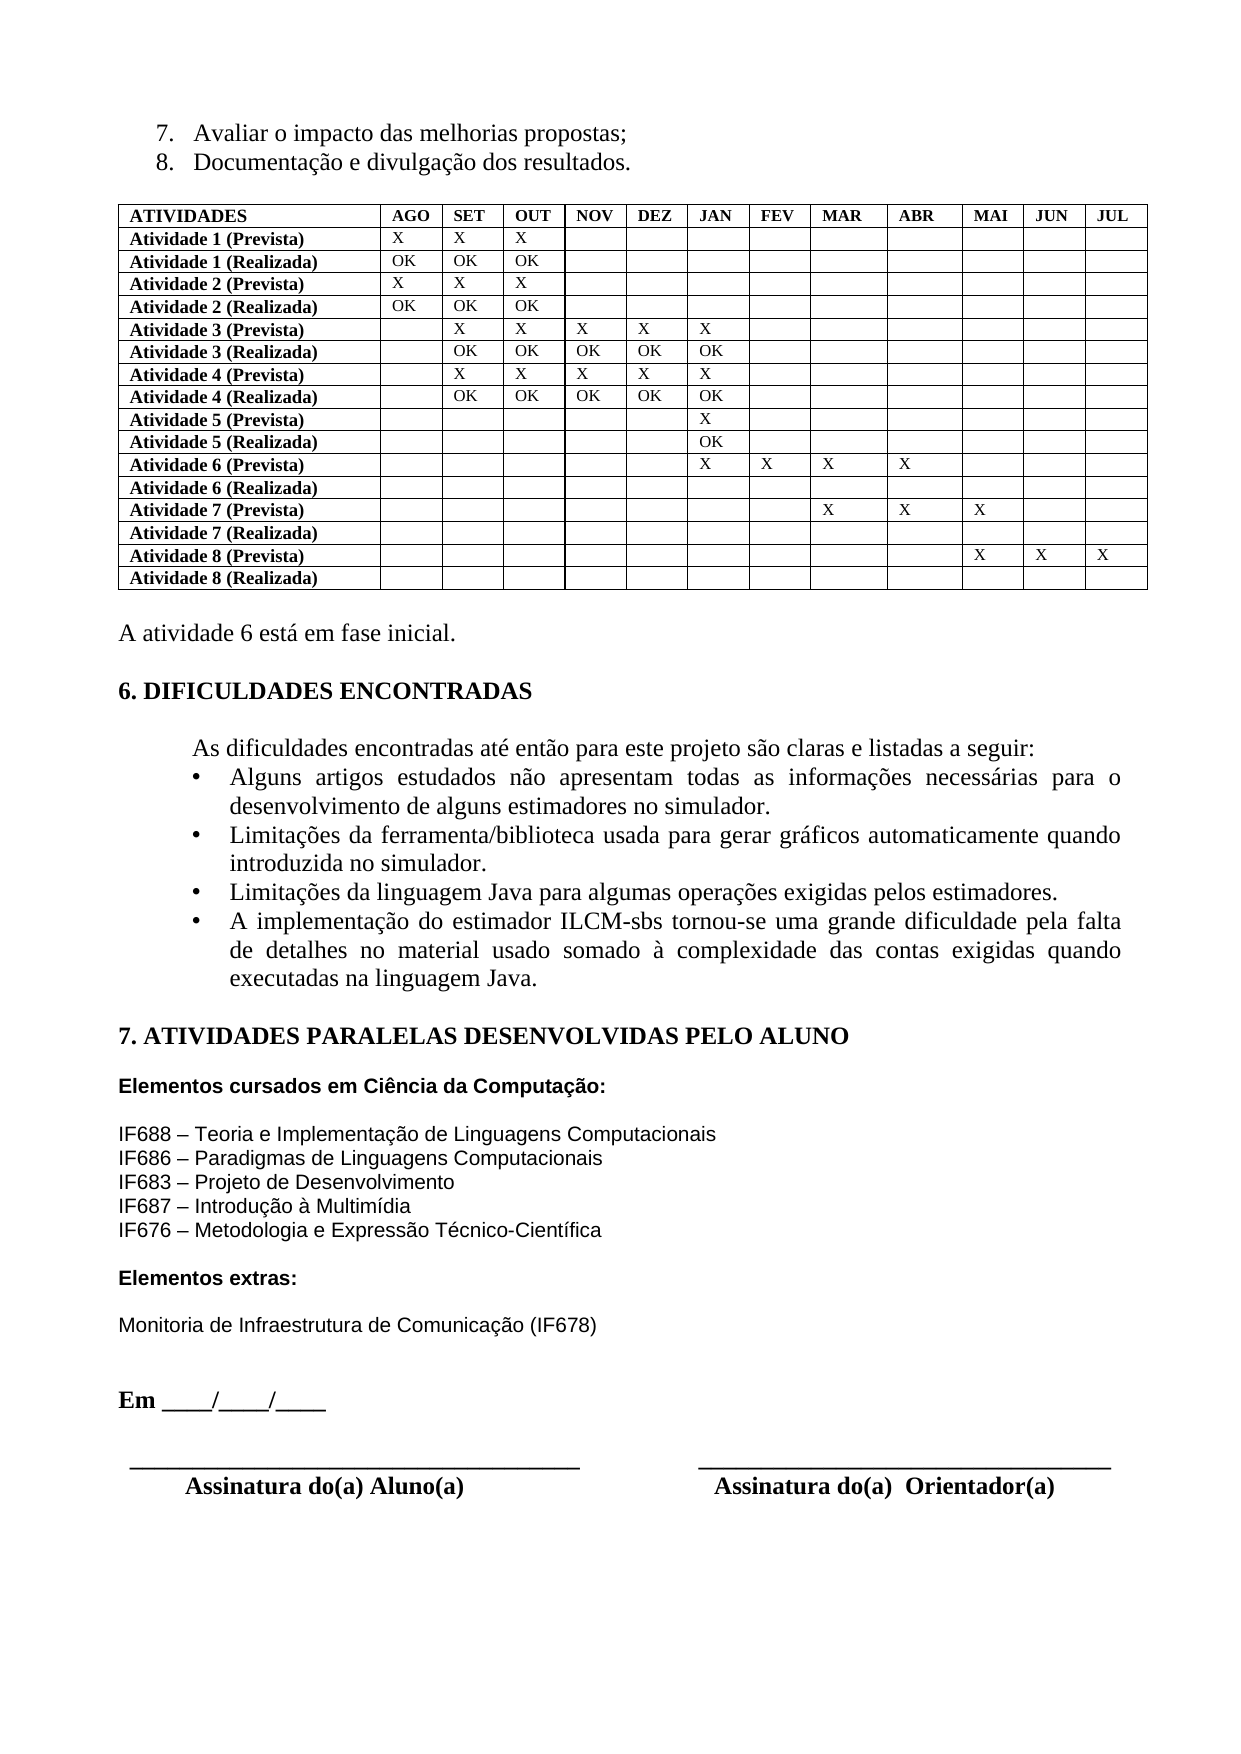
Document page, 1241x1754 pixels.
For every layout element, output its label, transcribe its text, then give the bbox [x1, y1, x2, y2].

table_header AGO [381, 205, 442, 227]
list Alguns artigos estudados não apresentam todas as informações necessárias para o desenvolvimento de alguns estimadores no simulador. [192, 762, 1122, 820]
table_cell [888, 228, 962, 249]
text Elementos cursados em Ciência da Computação: [118, 1074, 1122, 1098]
table_cell [1086, 273, 1147, 295]
table_cell [381, 522, 442, 543]
table_cell X [627, 364, 687, 385]
table_cell [811, 567, 887, 589]
table_cell [1024, 454, 1085, 476]
table_cell [750, 431, 810, 453]
table_cell X [688, 364, 749, 385]
table_cell [750, 477, 810, 498]
table_cell [811, 545, 887, 566]
table_cell X [688, 409, 749, 430]
table_cell [443, 522, 503, 543]
table_cell [688, 545, 749, 566]
table_cell [504, 477, 564, 498]
table_cell [963, 477, 1023, 498]
table_cell [688, 251, 749, 272]
table_cell [888, 319, 962, 340]
table_cell OK [443, 341, 503, 363]
table_cell [381, 454, 442, 476]
text IF688 – Teoria e Implementação de Linguagens Computacionais [118, 1122, 1122, 1146]
text 7. ATIVIDADES PARALELAS DESENVOLVIDAS PELO ALUNO [118, 1021, 1122, 1050]
table_cell [963, 522, 1023, 543]
table_cell [1086, 251, 1147, 272]
table_cell [811, 228, 887, 249]
table_cell [627, 409, 687, 430]
table_cell [627, 296, 687, 317]
table_cell [811, 273, 887, 295]
table_cell Atividade 7 (Realizada) [119, 522, 380, 543]
table_cell [963, 319, 1023, 340]
table_cell Atividade 1 (Prevista) [119, 228, 380, 249]
table_cell [1024, 409, 1085, 430]
table_cell [963, 228, 1023, 249]
table_cell [381, 567, 442, 589]
table_cell [963, 251, 1023, 272]
table_cell Atividade 4 (Prevista) [119, 364, 380, 385]
table_cell Atividade 2 (Realizada) [119, 296, 380, 317]
table_cell [963, 454, 1023, 476]
table_cell [688, 273, 749, 295]
table_cell OK [504, 341, 564, 363]
table_cell [504, 522, 564, 543]
table_cell [566, 567, 626, 589]
table_cell X [443, 364, 503, 385]
table_cell [504, 545, 564, 566]
table_cell [750, 228, 810, 249]
table_cell [688, 477, 749, 498]
list Limitações da linguagem Java para algumas operações exigidas pelos estimadores. [192, 877, 1122, 906]
table_cell Atividade 4 (Realizada) [119, 386, 380, 408]
table_header JUN [1024, 205, 1085, 227]
table_cell [1086, 386, 1147, 408]
table_cell X [443, 228, 503, 249]
table_header NOV [566, 205, 626, 227]
table_cell X [963, 545, 1023, 566]
table_cell [811, 251, 887, 272]
table_cell [888, 341, 962, 363]
table_cell [627, 228, 687, 249]
table_header FEV [750, 205, 810, 227]
table_cell OK [688, 431, 749, 453]
table_cell X [443, 273, 503, 295]
table_cell [1024, 319, 1085, 340]
table_cell [1086, 522, 1147, 543]
table_cell Atividade 8 (Prevista) [119, 545, 380, 566]
table_cell [1024, 364, 1085, 385]
table_cell [750, 522, 810, 543]
table_cell [566, 545, 626, 566]
table_cell X [443, 319, 503, 340]
text IF683 – Projeto de Desenvolvimento [118, 1169, 1122, 1193]
table_cell OK [566, 341, 626, 363]
table_cell [688, 522, 749, 543]
table_cell [963, 567, 1023, 589]
table_cell [566, 522, 626, 543]
table_cell X [750, 454, 810, 476]
table_cell [504, 567, 564, 589]
table_header ATIVIDADES [119, 205, 380, 227]
table_cell [888, 477, 962, 498]
table_cell [381, 319, 442, 340]
table_cell [627, 251, 687, 272]
list Limitações da ferramenta/biblioteca usada para gerar gráficos automaticamente quando introduzida no simulador. [192, 820, 1122, 877]
table_header OUT [504, 205, 564, 227]
table_cell X [811, 454, 887, 476]
table_cell [963, 296, 1023, 317]
table_cell [1024, 477, 1085, 498]
table_cell X [504, 319, 564, 340]
table_header JAN [688, 205, 749, 227]
table_header MAI [963, 205, 1023, 227]
table_cell [381, 499, 442, 521]
table_cell [627, 431, 687, 453]
table_cell [1086, 567, 1147, 589]
table_cell Atividade 6 (Prevista) [119, 454, 380, 476]
table_header ABR [888, 205, 962, 227]
table_cell [1024, 386, 1085, 408]
table_cell [504, 409, 564, 430]
table_cell [750, 567, 810, 589]
table_cell [443, 409, 503, 430]
table_cell [566, 477, 626, 498]
table_cell OK [381, 296, 442, 317]
table_cell [381, 545, 442, 566]
table_cell [750, 386, 810, 408]
table_cell [888, 273, 962, 295]
table_header JUL [1086, 205, 1147, 227]
table_cell [1024, 522, 1085, 543]
table_cell [504, 454, 564, 476]
table_cell X [963, 499, 1023, 521]
table_cell Atividade 6 (Realizada) [119, 477, 380, 498]
table_cell [963, 273, 1023, 295]
table_cell [381, 409, 442, 430]
text 6. DIFICULDADES ENCONTRADAS [118, 676, 1122, 705]
table_cell [811, 364, 887, 385]
table_cell [963, 409, 1023, 430]
table_cell Atividade 3 (Prevista) [119, 319, 380, 340]
table_cell [888, 364, 962, 385]
table_cell [688, 228, 749, 249]
table_cell [443, 545, 503, 566]
table_cell [1024, 273, 1085, 295]
table_cell [627, 567, 687, 589]
table_cell [1086, 364, 1147, 385]
table_cell [443, 499, 503, 521]
table_header SET [443, 205, 503, 227]
table_cell X [504, 228, 564, 249]
table_cell [811, 296, 887, 317]
table_cell X [1086, 545, 1147, 566]
table_cell [381, 386, 442, 408]
table_cell [963, 364, 1023, 385]
table_cell [566, 228, 626, 249]
table_cell [1024, 251, 1085, 272]
table_cell [566, 409, 626, 430]
table_header DEZ [627, 205, 687, 227]
table_cell OK [566, 386, 626, 408]
table_cell [811, 409, 887, 430]
table_cell X [688, 319, 749, 340]
table_cell Atividade 1 (Realizada) [119, 251, 380, 272]
table_cell [1086, 409, 1147, 430]
table_cell OK [504, 386, 564, 408]
table_cell Atividade 3 (Realizada) [119, 341, 380, 363]
table_cell X [888, 454, 962, 476]
table_cell [888, 545, 962, 566]
table_cell [688, 567, 749, 589]
table_cell [963, 431, 1023, 453]
table_cell X [688, 454, 749, 476]
table_cell [566, 431, 626, 453]
text IF686 – Paradigmas de Linguagens Computacionais [118, 1146, 1122, 1169]
text Monitoria de Infraestrutura de Comunicação (IF678) [118, 1313, 1122, 1337]
table_cell [1086, 296, 1147, 317]
table_cell Atividade 8 (Realizada) [119, 567, 380, 589]
table_cell X [811, 499, 887, 521]
table_cell OK [688, 341, 749, 363]
table_cell X [504, 364, 564, 385]
table_cell [963, 386, 1023, 408]
table_cell X [566, 364, 626, 385]
table_cell OK [443, 251, 503, 272]
table_cell [1024, 341, 1085, 363]
table_cell [504, 431, 564, 453]
table_cell X [381, 273, 442, 295]
table_cell [888, 567, 962, 589]
table_cell [750, 545, 810, 566]
table_cell [750, 499, 810, 521]
table_cell [811, 319, 887, 340]
table_cell [811, 341, 887, 363]
table_cell [566, 251, 626, 272]
table_cell [688, 499, 749, 521]
table_cell Atividade 7 (Prevista) [119, 499, 380, 521]
table_cell [1024, 228, 1085, 249]
table_cell [1086, 477, 1147, 498]
table_cell [1024, 296, 1085, 317]
table_cell [627, 273, 687, 295]
table_cell [627, 477, 687, 498]
table_cell [750, 319, 810, 340]
table_cell [963, 341, 1023, 363]
table_cell OK [443, 296, 503, 317]
table_cell [443, 477, 503, 498]
table_cell [566, 454, 626, 476]
table_cell [888, 409, 962, 430]
table_cell OK [381, 251, 442, 272]
table_cell [1086, 341, 1147, 363]
table_cell [811, 522, 887, 543]
text As dificuldades encontradas até então para este projeto são claras e listadas a seguir: [118, 733, 1122, 762]
table_cell [1086, 499, 1147, 521]
table_cell [1086, 454, 1147, 476]
table_cell [811, 386, 887, 408]
table_cell [627, 522, 687, 543]
table_cell [443, 431, 503, 453]
text A atividade 6 está em fase inicial. [118, 618, 1122, 647]
table_cell [888, 386, 962, 408]
text Elementos extras: [118, 1265, 1122, 1289]
table_cell [750, 296, 810, 317]
table_cell X [888, 499, 962, 521]
table_cell [1024, 499, 1085, 521]
table_cell [1086, 431, 1147, 453]
table_cell [1024, 431, 1085, 453]
table_cell [566, 296, 626, 317]
table_cell [750, 409, 810, 430]
list A implementação do estimador ILCM-sbs tornou-se uma grande dificuldade pela falta de detalhes no material usado somado à complexidade das contas exigidas quando executadas na linguagem Java. [192, 906, 1122, 992]
table_cell [888, 296, 962, 317]
table_cell OK [443, 386, 503, 408]
text IF687 – Introdução à Multimídia [118, 1193, 1122, 1217]
table_cell [381, 431, 442, 453]
table_cell [688, 296, 749, 317]
table_cell [627, 545, 687, 566]
table_cell [1086, 319, 1147, 340]
table_cell [750, 273, 810, 295]
table_cell [888, 251, 962, 272]
table_cell [443, 454, 503, 476]
table_cell Atividade 5 (Prevista) [119, 409, 380, 430]
table_cell X [504, 273, 564, 295]
table_cell OK [688, 386, 749, 408]
table_cell OK [504, 296, 564, 317]
table_cell [443, 567, 503, 589]
table_cell [504, 499, 564, 521]
table_cell [566, 273, 626, 295]
table_header MAR [811, 205, 887, 227]
table_cell [750, 341, 810, 363]
table_cell [811, 477, 887, 498]
table_cell Atividade 2 (Prevista) [119, 273, 380, 295]
table_cell [381, 364, 442, 385]
table_cell [750, 364, 810, 385]
text ____________________________________ _________________________________ Assinatura do(a) Aluno(a) Assinatura do(a) Orientador(a) [118, 1443, 1122, 1500]
table_cell X [381, 228, 442, 249]
table_cell X [1024, 545, 1085, 566]
table_cell OK [627, 386, 687, 408]
table_cell [811, 431, 887, 453]
table_cell [888, 431, 962, 453]
text Em ____/____/____ [118, 1385, 1122, 1414]
table_cell X [566, 319, 626, 340]
text IF676 – Metodologia e Expressão Técnico-Científica [118, 1217, 1122, 1241]
table_cell [627, 499, 687, 521]
table_cell [750, 251, 810, 272]
table_cell [381, 341, 442, 363]
table_cell X [627, 319, 687, 340]
list Avaliar o impacto das melhorias propostas; [156, 118, 1122, 147]
table_cell OK [627, 341, 687, 363]
table_cell [381, 477, 442, 498]
table_cell [888, 522, 962, 543]
list Documentação e divulgação dos resultados. [156, 147, 1122, 176]
table_cell [566, 499, 626, 521]
table_cell OK [504, 251, 564, 272]
table_cell [1024, 567, 1085, 589]
table_cell [1086, 228, 1147, 249]
table_cell [627, 454, 687, 476]
table_cell Atividade 5 (Realizada) [119, 431, 380, 453]
